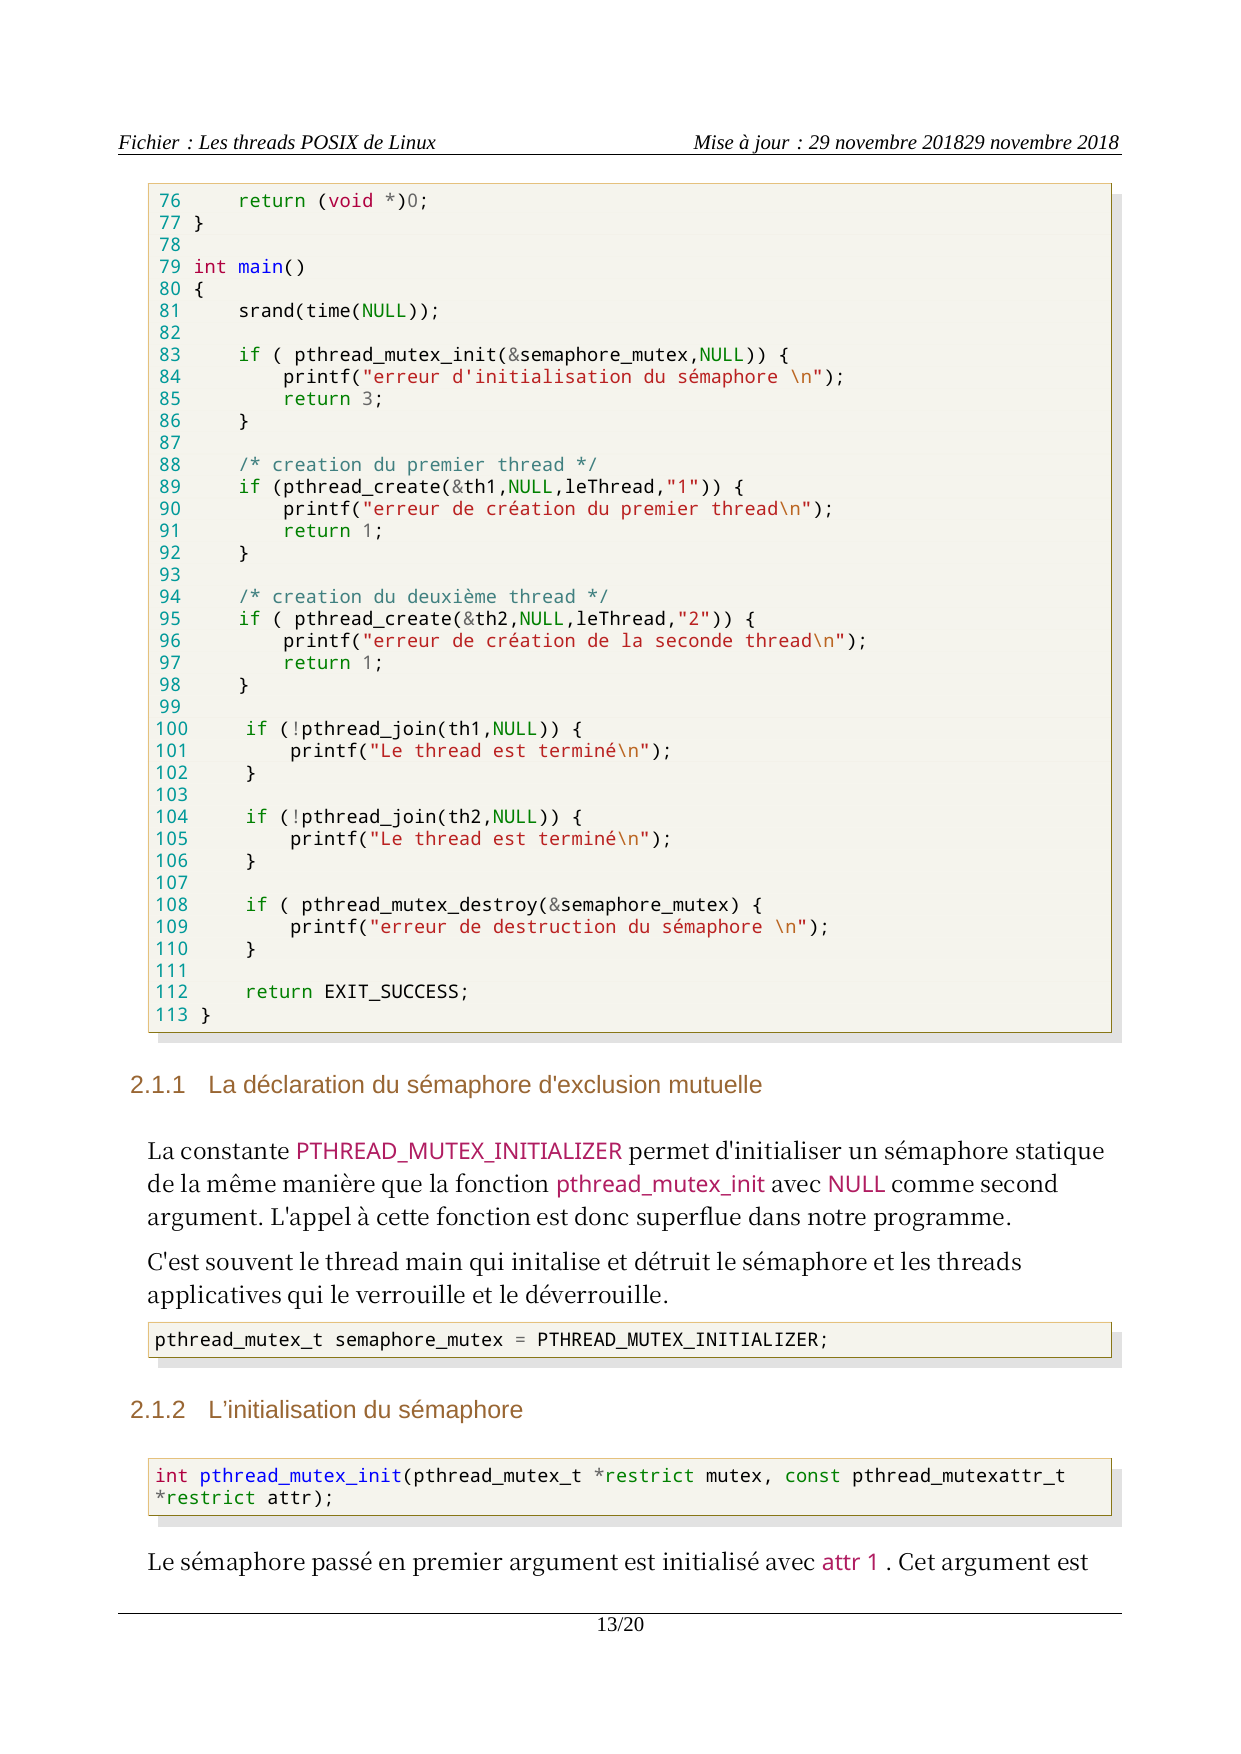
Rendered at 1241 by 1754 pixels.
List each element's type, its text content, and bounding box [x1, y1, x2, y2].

list } [149, 667, 1111, 688]
list printf("erreur de création de la seconde thread\n"); [149, 623, 1111, 645]
subtitle L’initialisation du sémaphore [130, 1396, 1110, 1424]
text C'est souvent le thread main qui initalise et détruit le sémaphore et les threads applicatives qui le verrouille et le déverrouille. [148, 1244, 1122, 1310]
text int pthread_mutex_init(pthread_mutex_t *restrict mutex, const pthread_mutexattr_t *restrict attr); [149, 1459, 1111, 1515]
list return (void *)0; [149, 184, 1111, 205]
list printf("Le thread est terminé\n"); [149, 733, 1111, 755]
list if ( pthread_create(&th2,NULL,leThread,"2")) { [149, 601, 1111, 623]
list } [149, 843, 1111, 864]
list } [149, 205, 1111, 227]
list printf("erreur de création du premier thread\n"); [149, 491, 1111, 513]
list } [149, 403, 1111, 425]
list printf("Le thread est terminé\n"); [149, 821, 1111, 843]
list return 1; [149, 513, 1111, 535]
list int main() [149, 249, 1111, 271]
list printf("erreur d'initialisation du sémaphore \n"); [149, 359, 1111, 381]
list /* creation du premier thread */ [149, 447, 1111, 469]
list printf("erreur de destruction du sémaphore \n"); [149, 909, 1111, 931]
list if (!pthread_join(th1,NULL)) { [149, 711, 1111, 733]
list } [149, 535, 1111, 556]
list } [149, 755, 1111, 776]
list if (!pthread_join(th2,NULL)) { [149, 799, 1111, 821]
text Le sémaphore passé en premier argument est initialisé avec attr 1 . Cet argument est [148, 1544, 1122, 1577]
text La constante PTHREAD_MUTEX_INITIALIZER permet d'initialiser un sémaphore statique de la même manière que la fonction pthread_mutex_init avec NULL comme second argument. L'appel à cette fonction est donc superflue dans notre programme. [148, 1133, 1122, 1232]
list /* creation du deuxième thread */ [149, 579, 1111, 601]
list if ( pthread_mutex_destroy(&semaphore_mutex) { [149, 887, 1111, 909]
list } [149, 997, 1111, 1032]
list return 3; [149, 381, 1111, 403]
list if ( pthread_mutex_init(&semaphore_mutex,NULL)) { [149, 337, 1111, 359]
list return EXIT_SUCCESS; [149, 974, 1111, 997]
list srand(time(NULL)); [149, 293, 1111, 315]
subtitle La déclaration du sémaphore d'exclusion mutuelle [130, 1071, 1110, 1099]
list { [149, 271, 1111, 293]
text pthread_mutex_t semaphore_mutex = PTHREAD_MUTEX_INITIALIZER; [149, 1323, 1111, 1357]
list } [149, 931, 1111, 952]
list if (pthread_create(&th1,NULL,leThread,"1")) { [149, 469, 1111, 491]
list return 1; [149, 645, 1111, 667]
